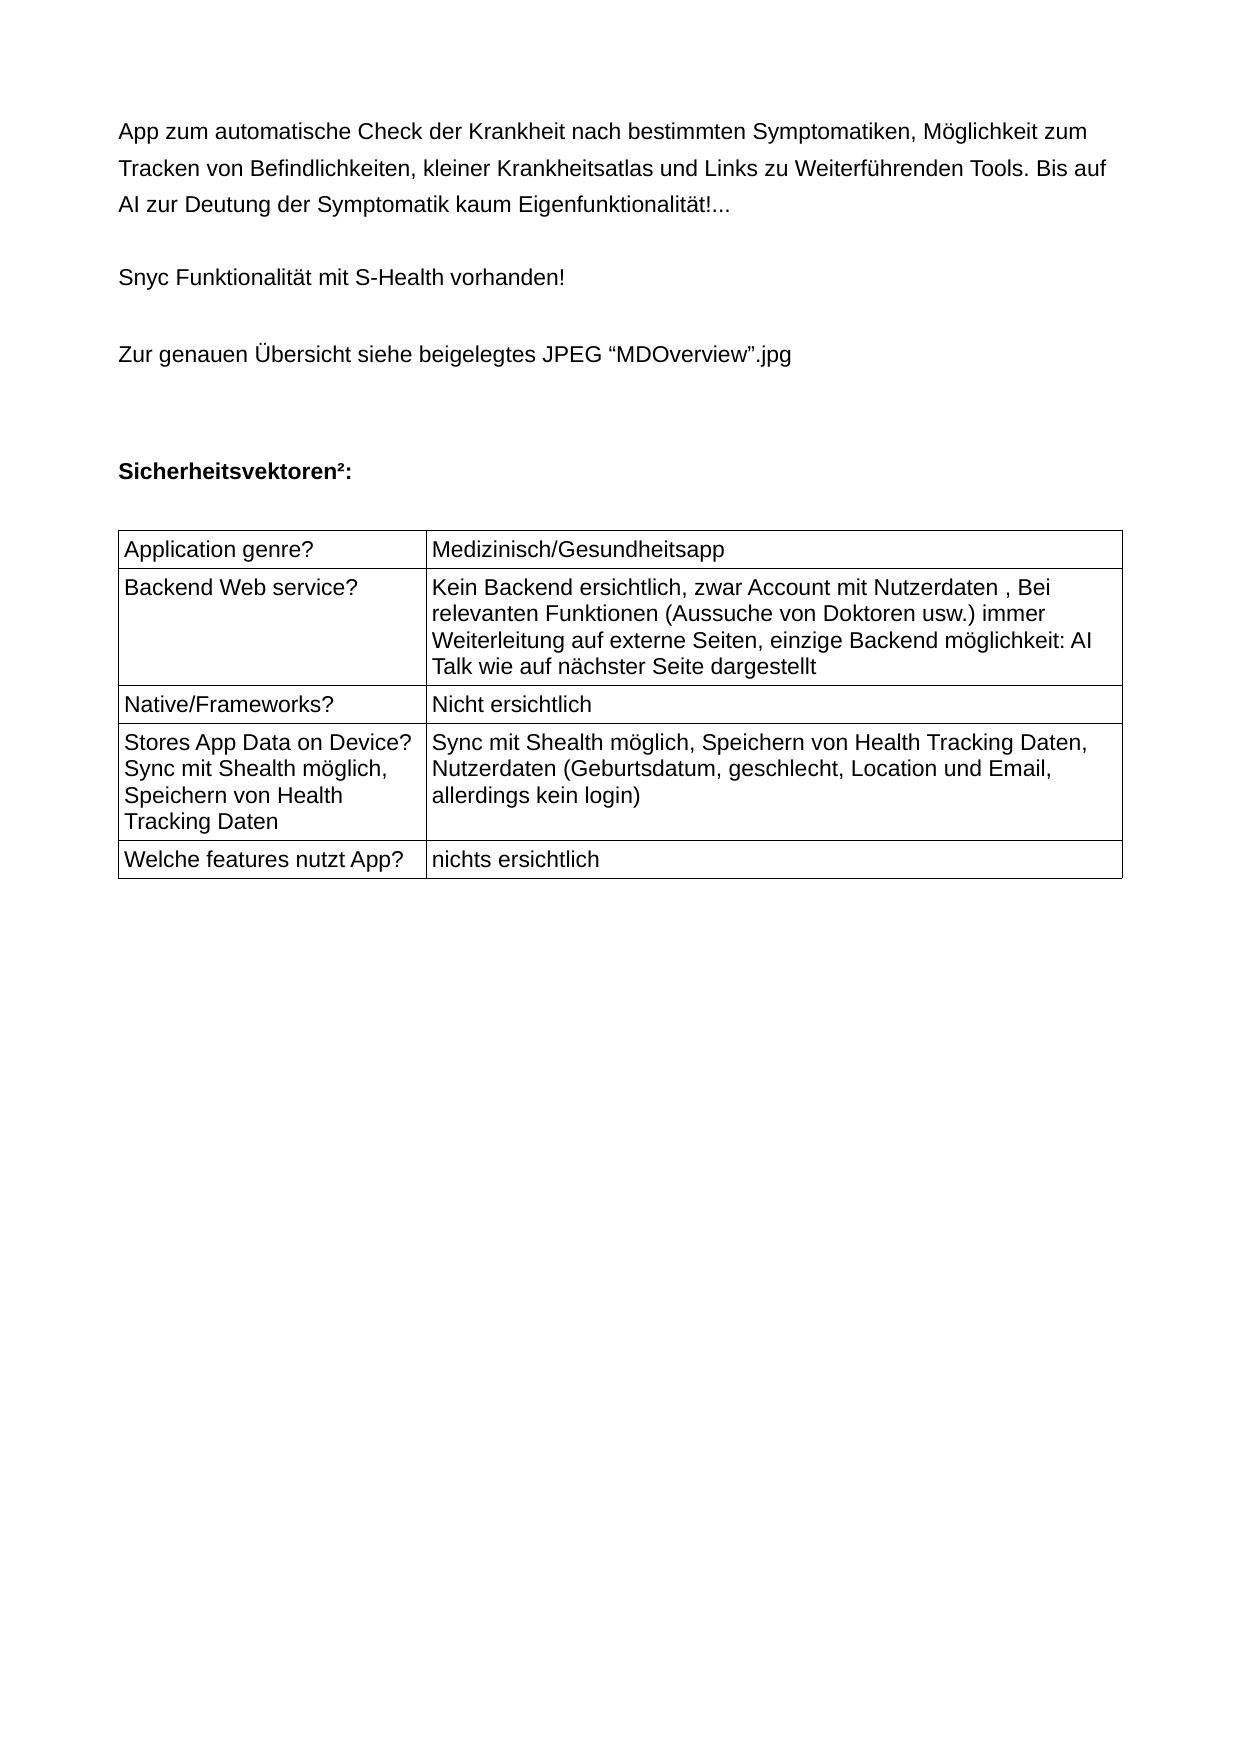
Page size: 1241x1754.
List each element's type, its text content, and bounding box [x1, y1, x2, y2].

table_cell Nicht ersichtlich [427, 686, 1122, 723]
table_header Application genre? [119, 531, 426, 568]
table_cell Native/Frameworks? [119, 686, 426, 723]
table_cell Welche features nutzt App? [119, 841, 426, 878]
text Sicherheitsvektoren²: [118, 458, 1122, 484]
table_cell Backend Web service? [119, 569, 426, 685]
table_cell Stores App Data on Device?Sync mit Shealth möglich, Speichern von Health Tracking Daten [119, 724, 426, 840]
table_header Medizinisch/Gesundheitsapp [427, 531, 1122, 568]
table_cell Kein Backend ersichtlich, zwar Account mit Nutzerdaten , Bei relevanten Funktionen (Aussuche von Doktoren usw.) immer Weiterleitung auf externe Seiten, einzige Backend möglichkeit: AI Talk wie auf nächster Seite dargestellt [427, 569, 1122, 685]
table_cell Sync mit Shealth möglich, Speichern von Health Tracking Daten, Nutzerdaten (Geburtsdatum, geschlecht, Location und Email, allerdings kein login) [427, 724, 1122, 840]
table_cell nichts ersichtlich [427, 841, 1122, 878]
text Snyc Funktionalität mit S-Health vorhanden! [118, 263, 1122, 290]
text Zur genauen Übersicht siehe beigelegtes JPEG “MDOverview”.jpg [118, 341, 1122, 367]
text App zum automatische Check der Krankheit nach bestimmten Symptomatiken, Möglichkeit zum Tracken von Befindlichkeiten, kleiner Krankheitsatlas und Links zu Weiterführenden Tools. Bis auf AI zur Deutung der Symptomatik kaum Eigenfunktionalität!... [118, 118, 1122, 217]
